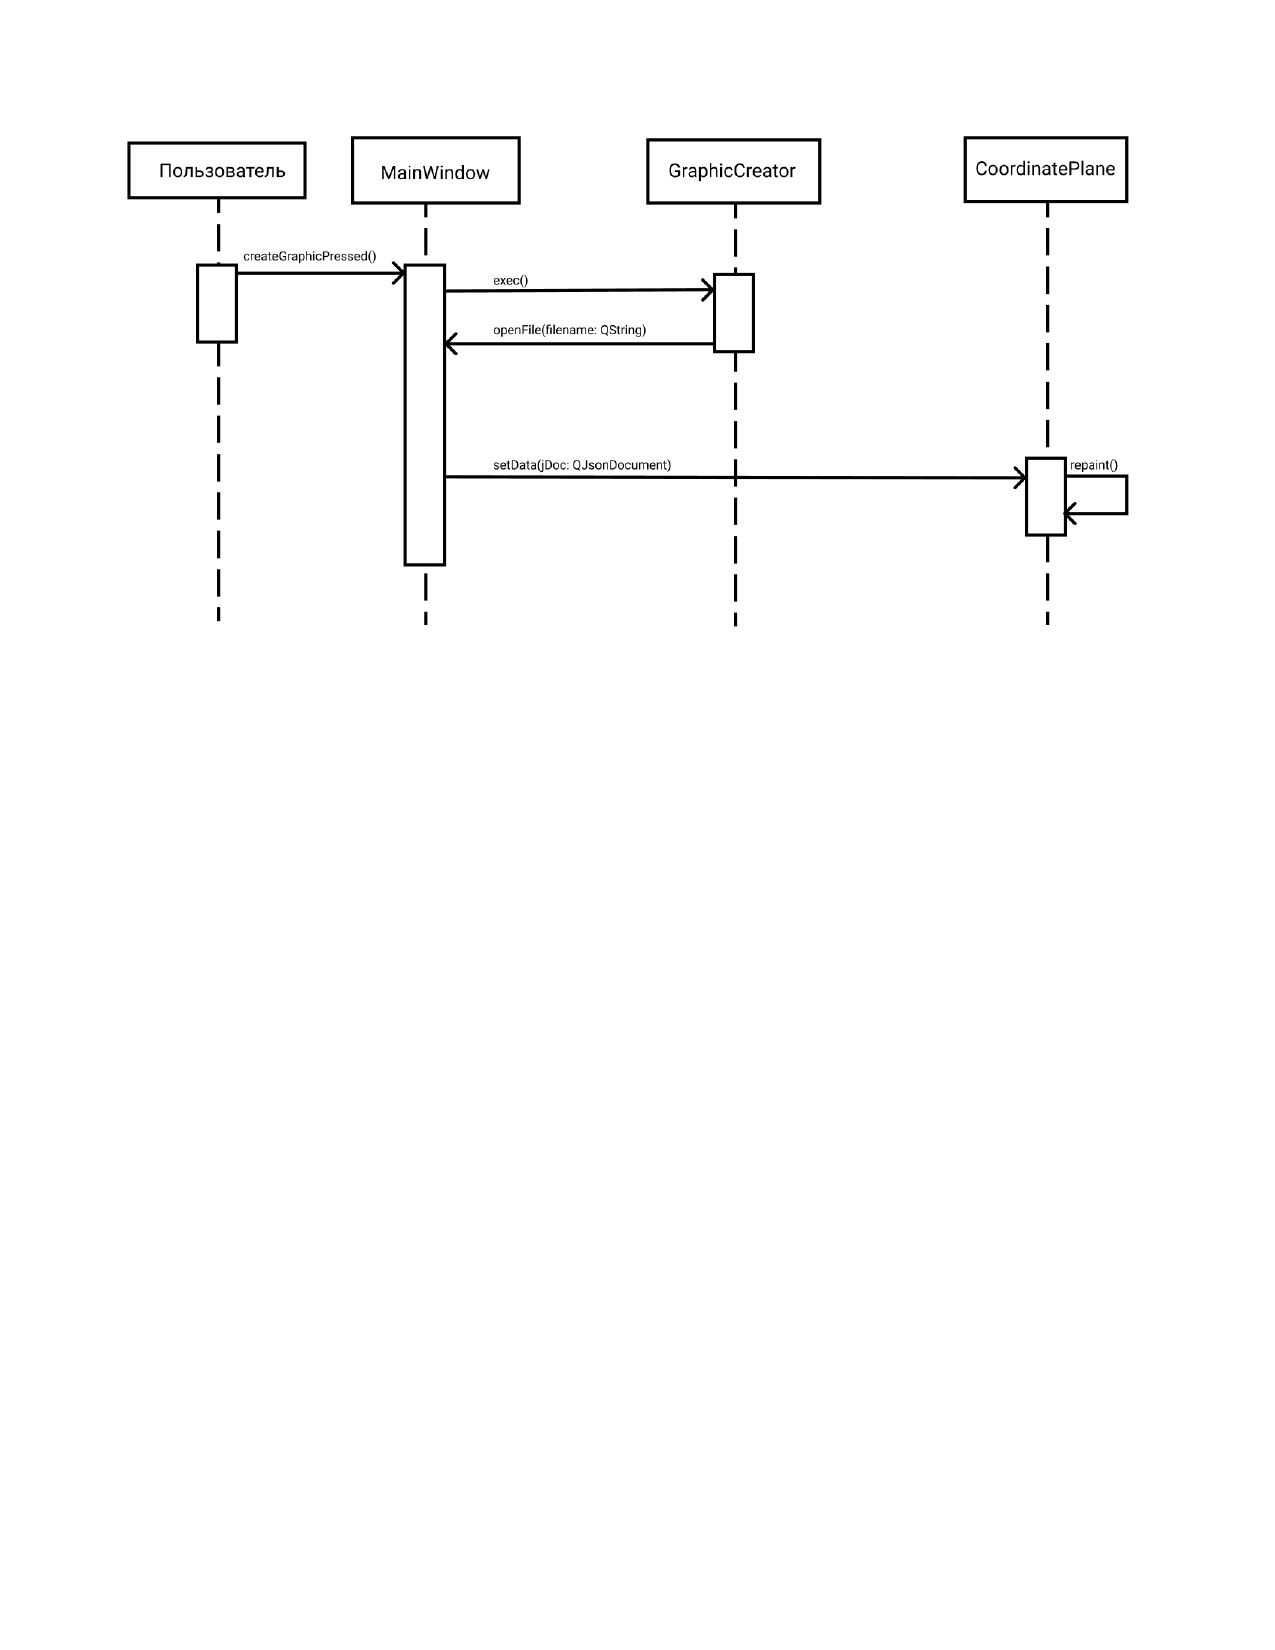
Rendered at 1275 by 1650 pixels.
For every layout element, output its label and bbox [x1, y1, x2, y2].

picture [118, 118, 1157, 637]
